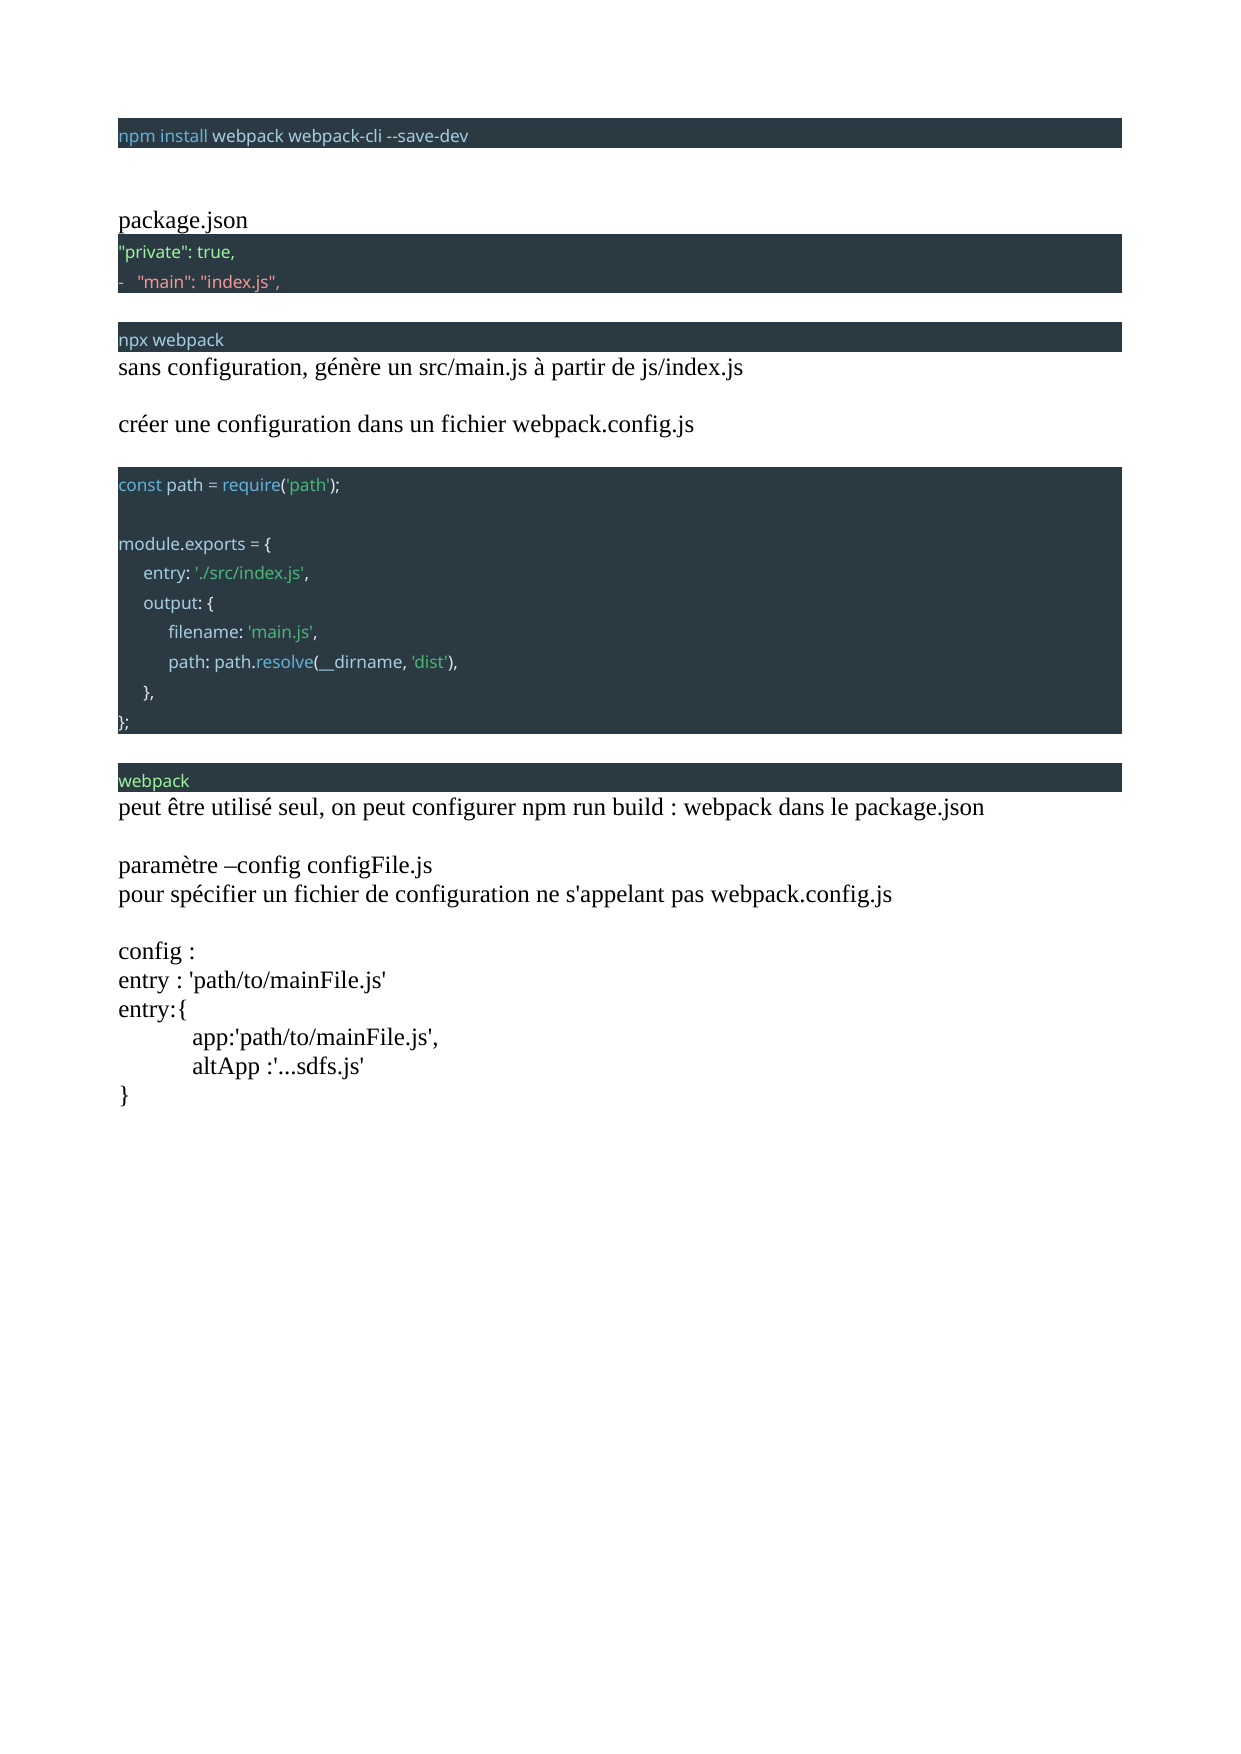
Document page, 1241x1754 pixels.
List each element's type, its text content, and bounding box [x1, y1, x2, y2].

text entry : 'path/to/mainFile.js' [118, 965, 1122, 994]
text "private": true, [118, 234, 1122, 264]
text } [118, 1080, 1122, 1109]
text }, [118, 675, 1122, 704]
text sans configuration, génère un src/main.js à partir de js/index.js [118, 352, 1122, 381]
text créer une configuration dans un fichier webpack.config.js [118, 409, 1122, 438]
text const path = require('path'); [118, 467, 1122, 497]
text pour spécifier un fichier de configuration ne s'appelant pas webpack.config.js [118, 879, 1122, 907]
text paramètre –config configFile.js [118, 850, 1122, 879]
text }; [118, 704, 1122, 734]
text entry:{ [118, 994, 1122, 1022]
text module.exports = { [118, 526, 1122, 556]
text peut être utilisé seul, on peut configurer npm run build : webpack dans le package.json [118, 792, 1122, 821]
text path: path.resolve(__dirname, 'dist'), [118, 645, 1122, 675]
text entry: './src/index.js', [118, 556, 1122, 586]
text package.json [118, 205, 1122, 234]
text config : [118, 936, 1122, 965]
text - "main": "index.js", [118, 264, 1122, 293]
text filename: 'main.js', [118, 615, 1122, 645]
text npx webpack [118, 322, 1122, 352]
text webpack [118, 763, 1122, 792]
text app:'path/to/mainFile.js', [118, 1022, 1122, 1051]
text altApp :'...sdfs.js' [118, 1051, 1122, 1080]
text npm install webpack webpack-cli --save-dev [118, 118, 1122, 148]
text output: { [118, 586, 1122, 615]
